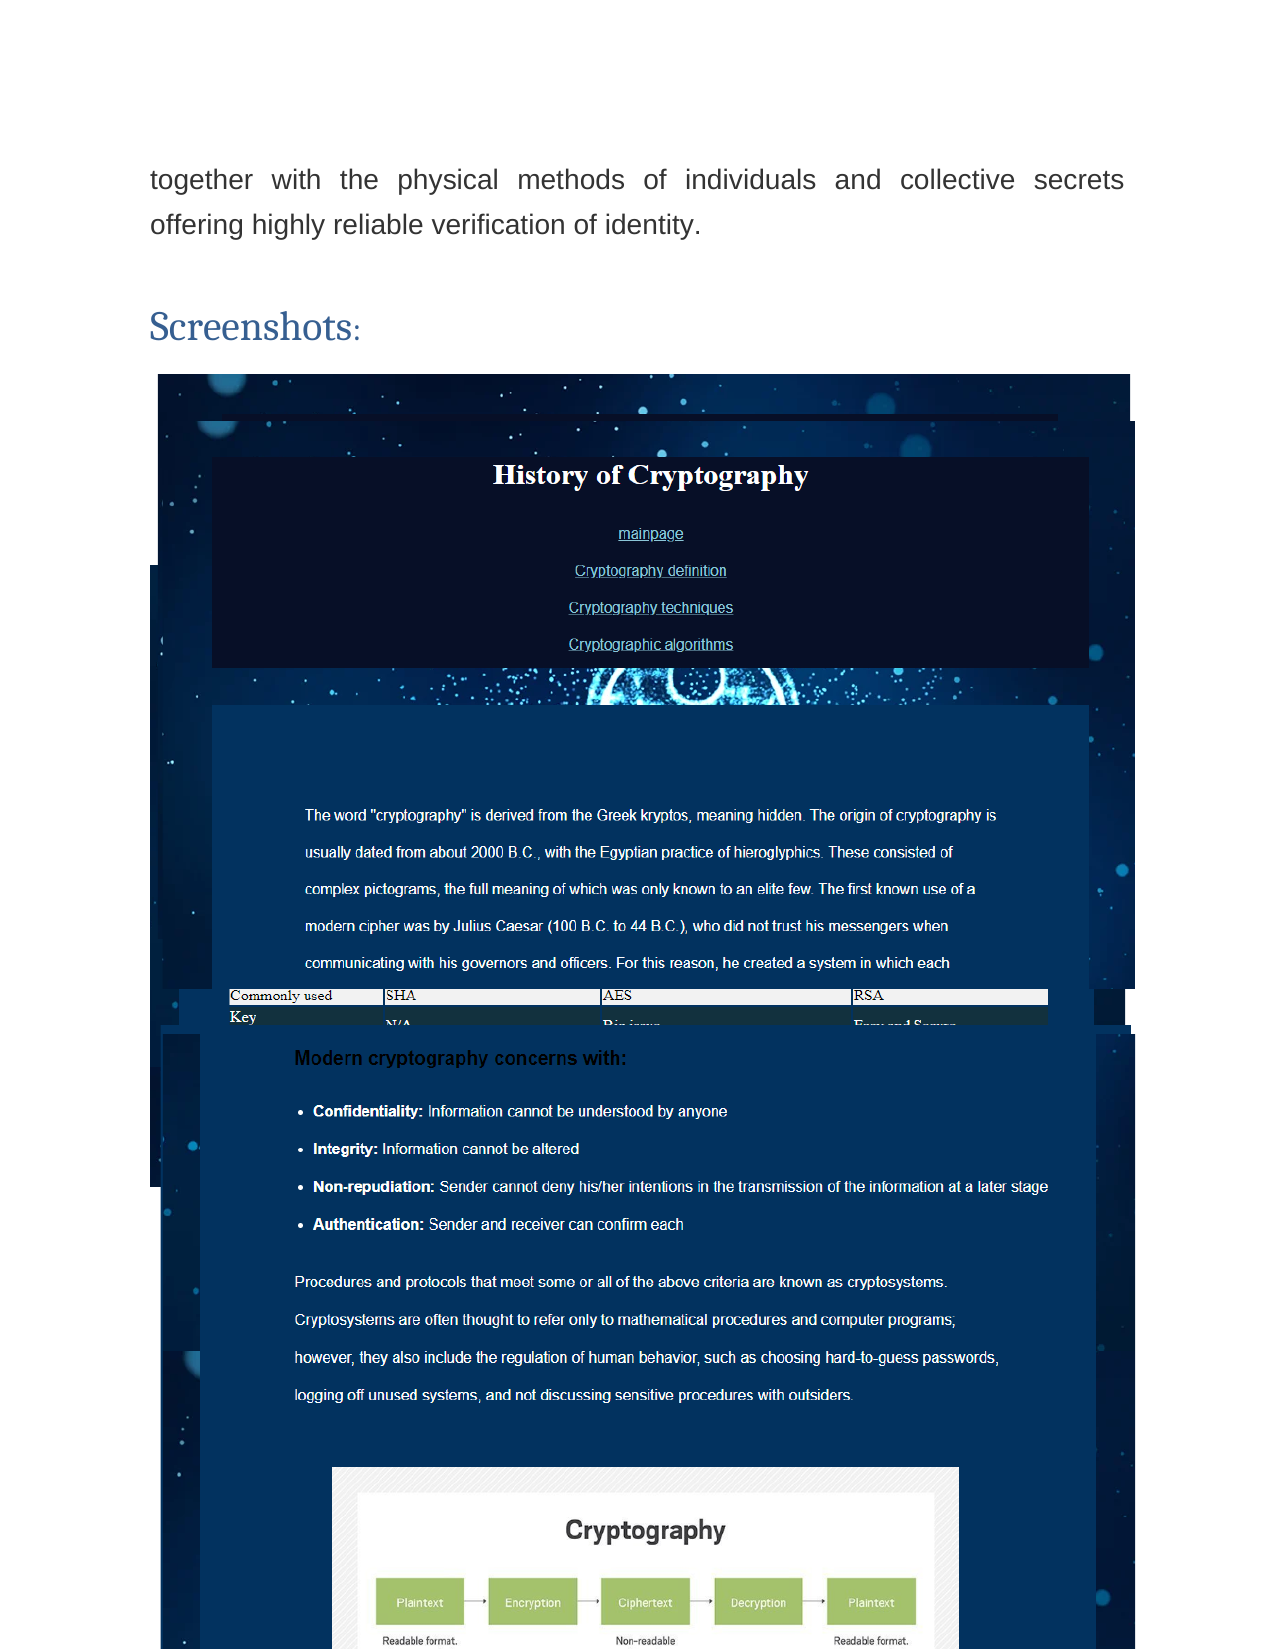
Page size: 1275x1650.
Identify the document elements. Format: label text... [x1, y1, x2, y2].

subtitle Screenshots: [150, 303, 1125, 351]
text together with the physical methods of individuals and collective secrets offering highly reliable verification of identity. [150, 150, 1125, 241]
